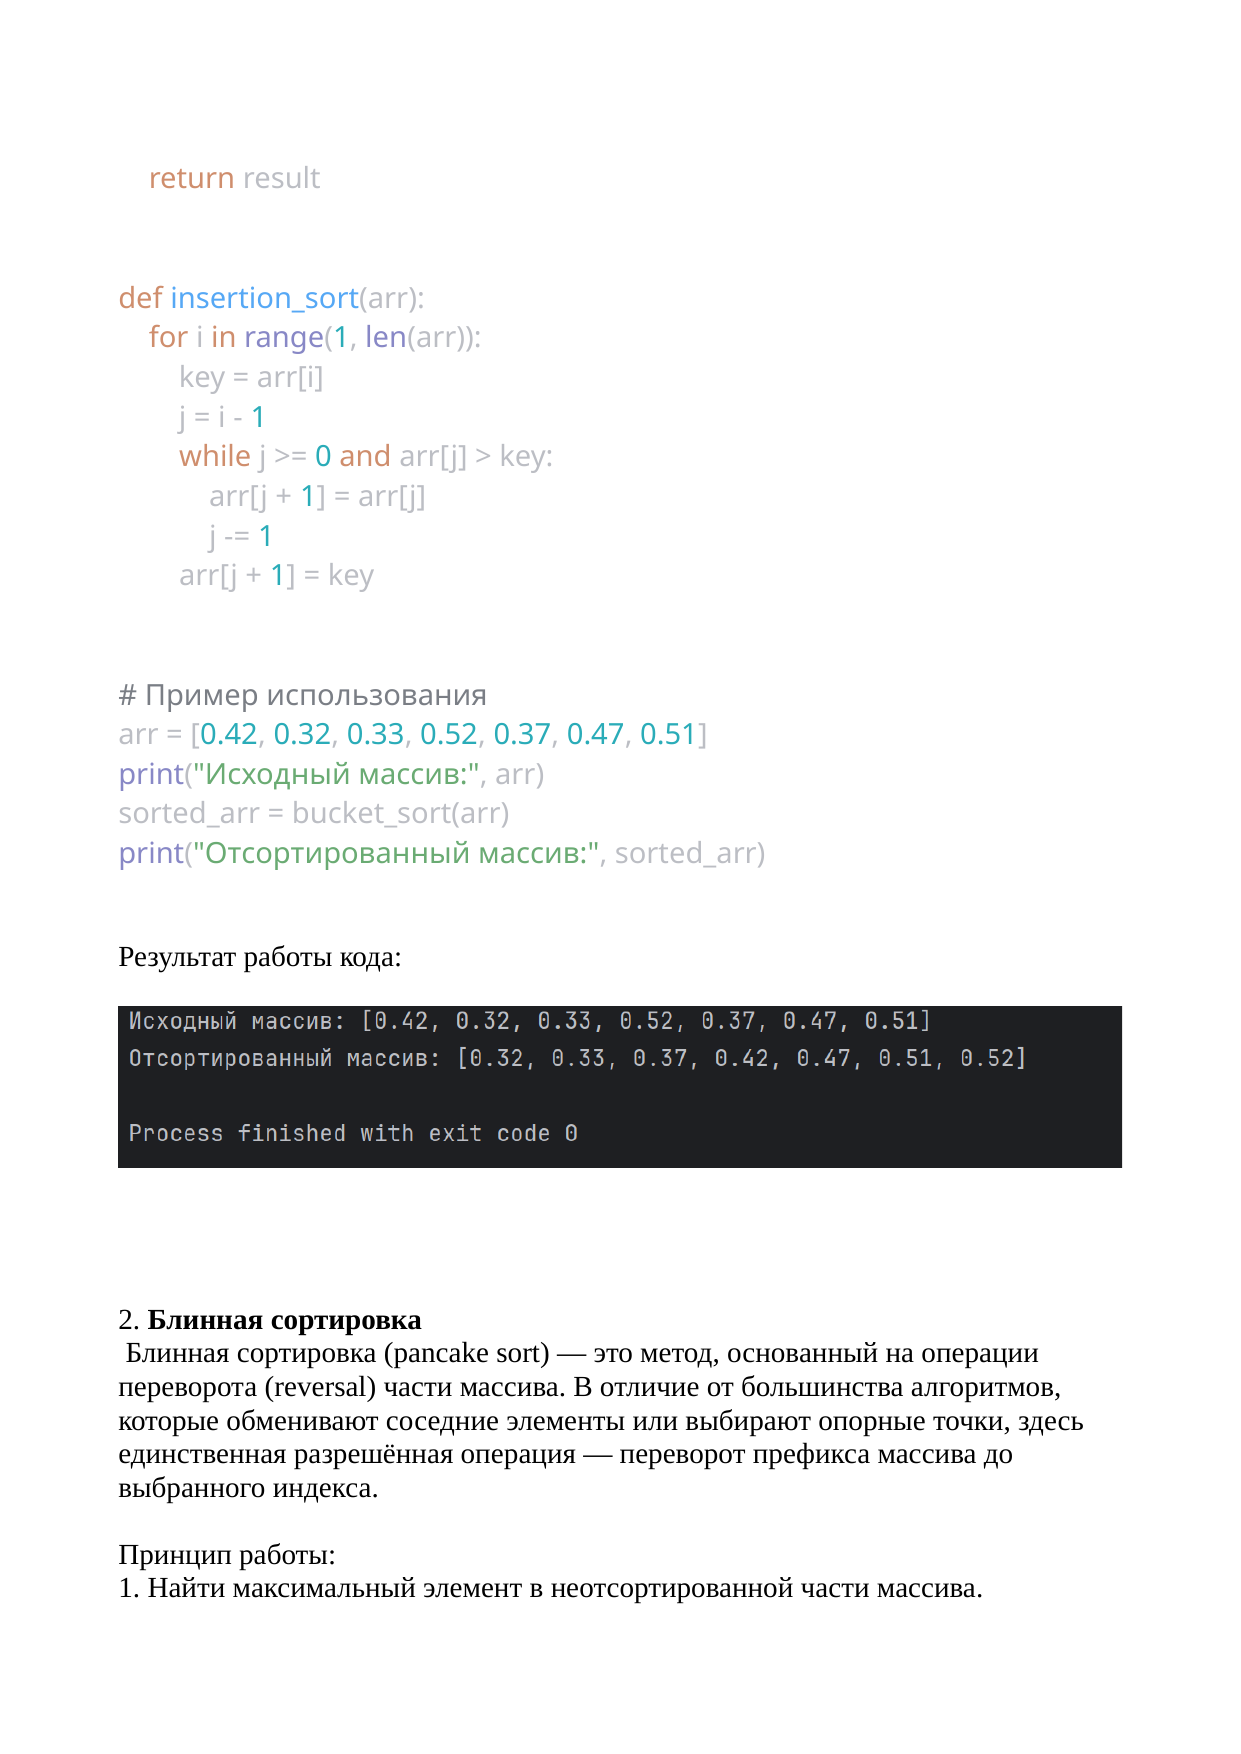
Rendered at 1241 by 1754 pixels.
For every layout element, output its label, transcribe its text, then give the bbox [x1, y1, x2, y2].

text Результат работы кода: [118, 939, 1122, 973]
text 2. Блинная сортировка [118, 1302, 1122, 1336]
text Принцип работы: [118, 1537, 1122, 1570]
picture [118, 1006, 1123, 1168]
text return result def insertion_sort(arr): for i in range(1, len(arr)): key = arr[i] j = i - 1 while j >= 0 and arr[j] > key: arr[j + 1] = arr[j] j -= 1 arr[j + 1] = key # Пример использования arr = [0.42, 0.32, 0.33, 0.52, 0.37, 0.47, 0.51] print("Исходный массив:", arr) sorted_arr = bucket_sort(arr) print("Отсортированный массив:", sorted_arr) [118, 118, 1122, 872]
text 1. Найти максимальный элемент в неотсортированной части массива. [118, 1570, 1122, 1604]
text Блинная сортировка (pancake sort) — это метод, основанный на операции переворота (reversal) части массива. В отличие от большинства алгоритмов, которые обменивают соседние элементы или выбирают опорные точки, здесь единственная разрешённая операция — переворот префикса массива до выбранного индекса. [118, 1336, 1122, 1503]
